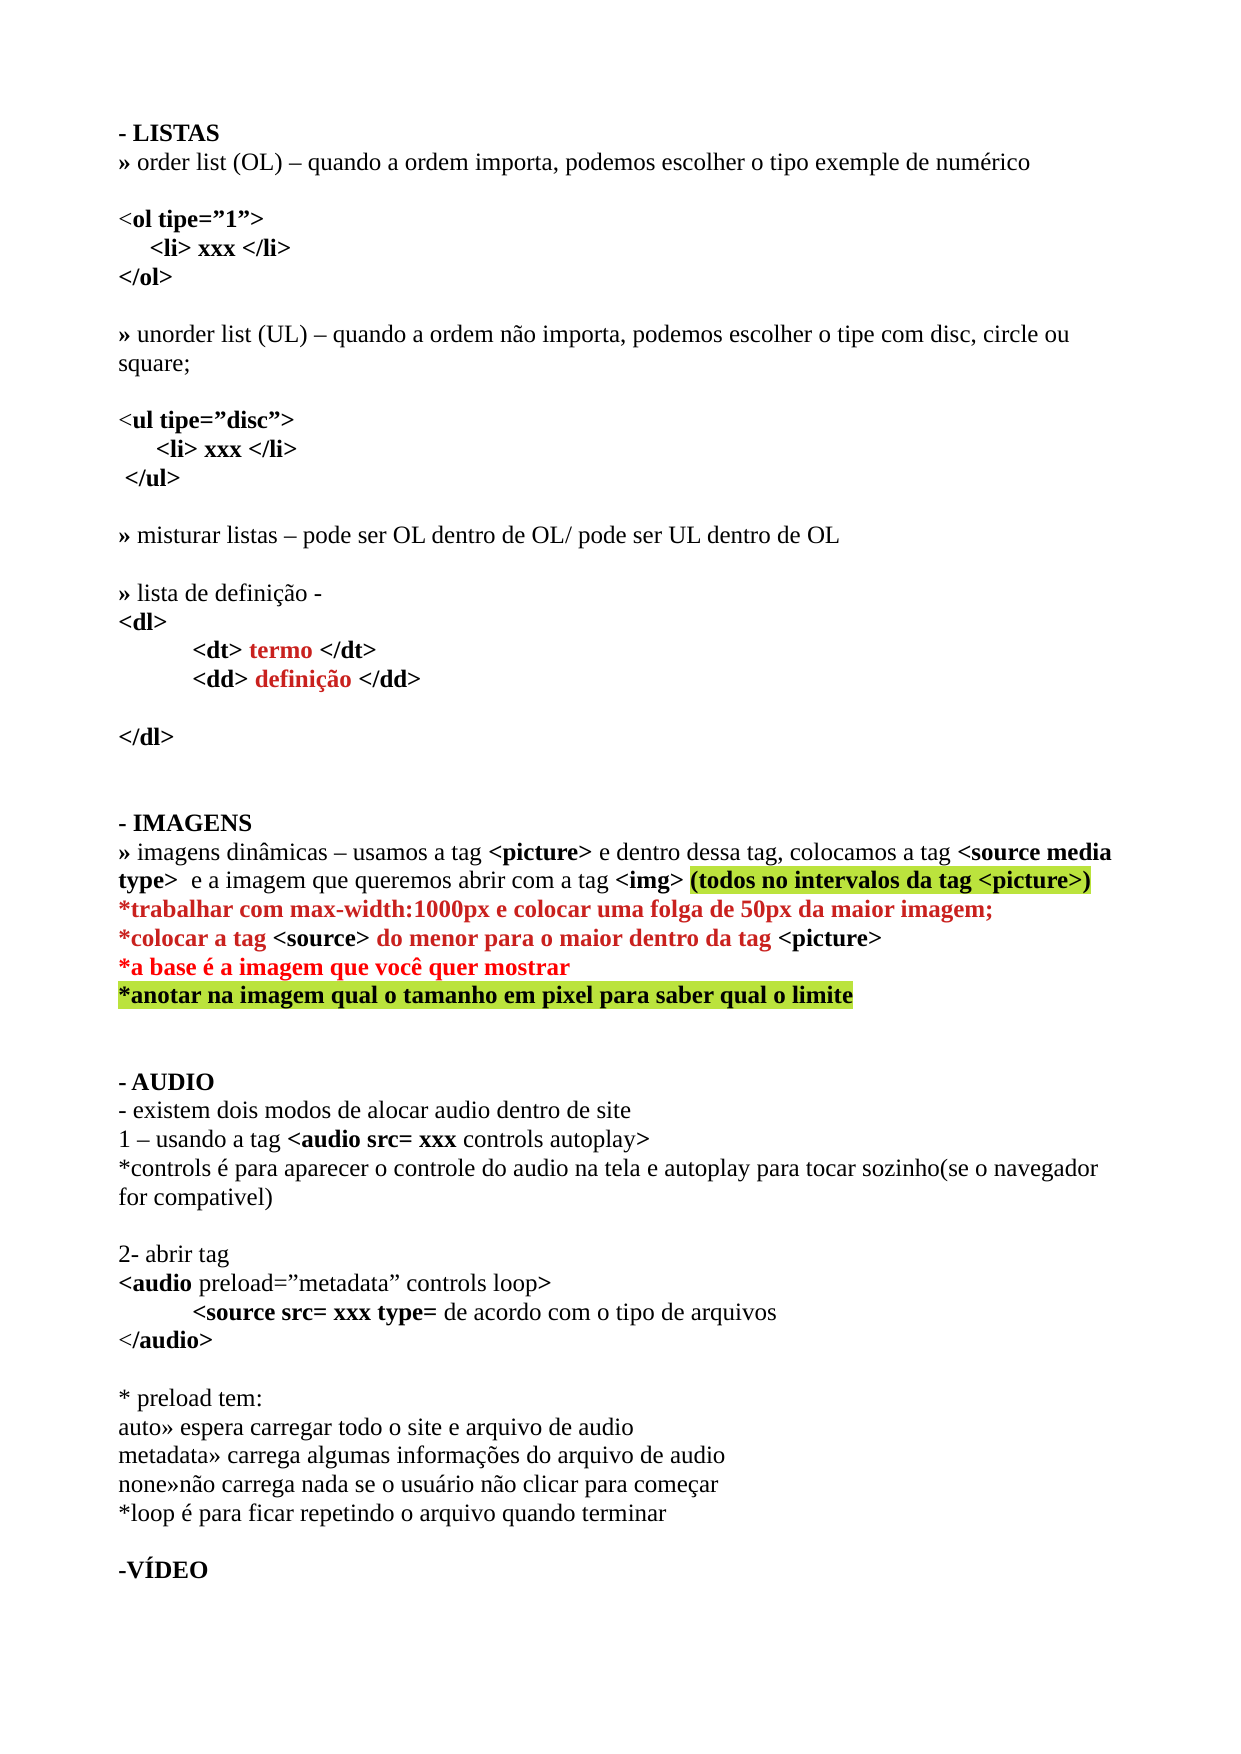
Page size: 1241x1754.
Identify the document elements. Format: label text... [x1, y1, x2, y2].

text *colocar a tag <source> do menor para o maior dentro da tag <picture> [118, 923, 1122, 952]
text auto» espera carregar todo o site e arquivo de audio [118, 1412, 1122, 1441]
text - IMAGENS [118, 808, 1122, 837]
text *trabalhar com max-width:1000px e colocar uma folga de 50px da maior imagem; [118, 894, 1122, 923]
text » misturar listas – pode ser OL dentro de OL/ pode ser UL dentro de OL [118, 521, 1122, 549]
text none»não carrega nada se o usuário não clicar para começar [118, 1469, 1122, 1498]
text </ul> [118, 463, 1122, 492]
text <li> xxx </li> [118, 434, 1122, 463]
text » lista de definição - [118, 578, 1122, 607]
text *controls é para aparecer o controle do audio na tela e autoplay para tocar sozinho(se o navegador for compativel) [118, 1153, 1122, 1211]
text <audio preload=”metadata” controls loop> [118, 1268, 1122, 1297]
text <dd> definição </dd> [118, 664, 1122, 693]
text - existem dois modos de alocar audio dentro de site [118, 1096, 1122, 1124]
text <dt> termo </dt> [118, 636, 1122, 664]
text <dl> [118, 607, 1122, 636]
text <source src= xxx type= de acordo com o tipo de arquivos [118, 1297, 1122, 1326]
text * preload tem: [118, 1383, 1122, 1412]
text </ol> [118, 262, 1122, 291]
text </dl> [118, 722, 1122, 751]
text » order list (OL) – quando a ordem importa, podemos escolher o tipo exemple de numérico [118, 147, 1122, 176]
text *loop é para ficar repetindo o arquivo quando terminar [118, 1498, 1122, 1527]
text - AUDIO [118, 1067, 1122, 1096]
text » unorder list (UL) – quando a ordem não importa, podemos escolher o tipe com disc, circle ou square; [118, 319, 1122, 377]
text metadata» carrega algumas informações do arquivo de audio [118, 1441, 1122, 1469]
text </audio> [118, 1326, 1122, 1354]
text *anotar na imagem qual o tamanho em pixel para saber qual o limite [118, 981, 1122, 1009]
text 2- abrir tag [118, 1239, 1122, 1268]
text <ol tipe=”1”> [118, 204, 1122, 233]
text -VÍDEO [118, 1556, 1122, 1584]
text <li> xxx </li> [118, 233, 1122, 262]
text *a base é a imagem que você quer mostrar [118, 952, 1122, 981]
text 1 – usando a tag <audio src= xxx controls autoplay> [118, 1124, 1122, 1153]
text <ul tipe=”disc”> [118, 406, 1122, 434]
text » imagens dinâmicas – usamos a tag <picture> e dentro dessa tag, colocamos a tag <source media type> e a imagem que queremos abrir com a tag <img> (todos no intervalos da tag <picture>) [118, 837, 1122, 894]
text - LISTAS [118, 118, 1122, 147]
